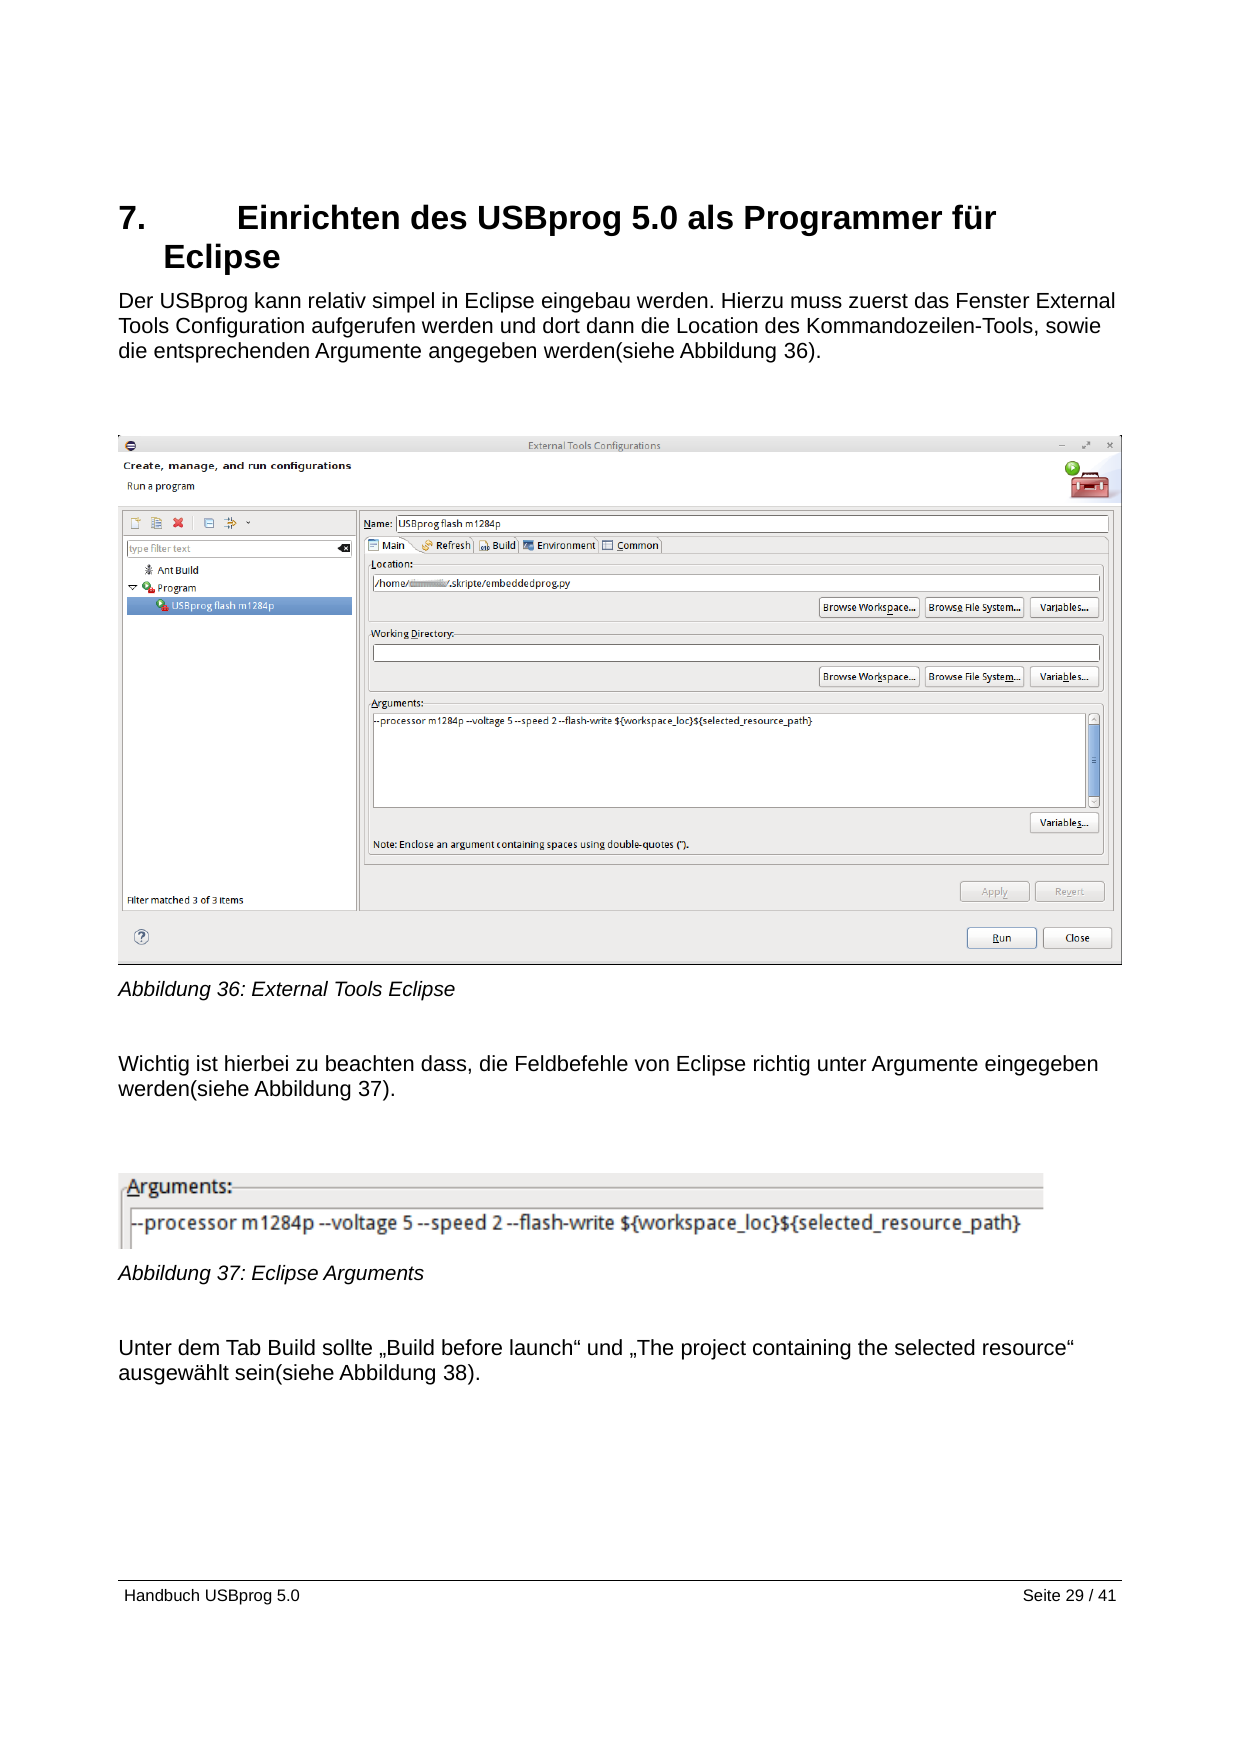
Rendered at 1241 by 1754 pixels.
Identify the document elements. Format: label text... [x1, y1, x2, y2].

subtitle Einrichten des USBprog 5.0 als Programmer für Eclipse [118, 198, 1122, 275]
text Der USBprog kann relativ simpel in Eclipse eingebau werden. Hierzu muss zuerst das Fenster External Tools Configuration aufgerufen werden und dort dann die Location des Kommandozeilen-Tools, sowie die entsprechenden Argumente angegeben werden(siehe Abbildung 36). [118, 288, 1122, 363]
picture [118, 435, 1122, 965]
text Wichtig ist hierbei zu beachten dass, die Feldbefehle von Eclipse richtig unter Argumente eingegeben werden(siehe Abbildung 37). [118, 1051, 1122, 1101]
picture [118, 1173, 1044, 1249]
text Unter dem Tab Build sollte „Build before launch“ und „The project containing the selected resource“ ausgewählt sein(siehe Abbildung 38). [118, 1335, 1122, 1385]
text Abbildung 37: Eclipse Arguments [118, 1249, 1043, 1284]
text Abbildung 36: External Tools Eclipse [118, 965, 1122, 1001]
